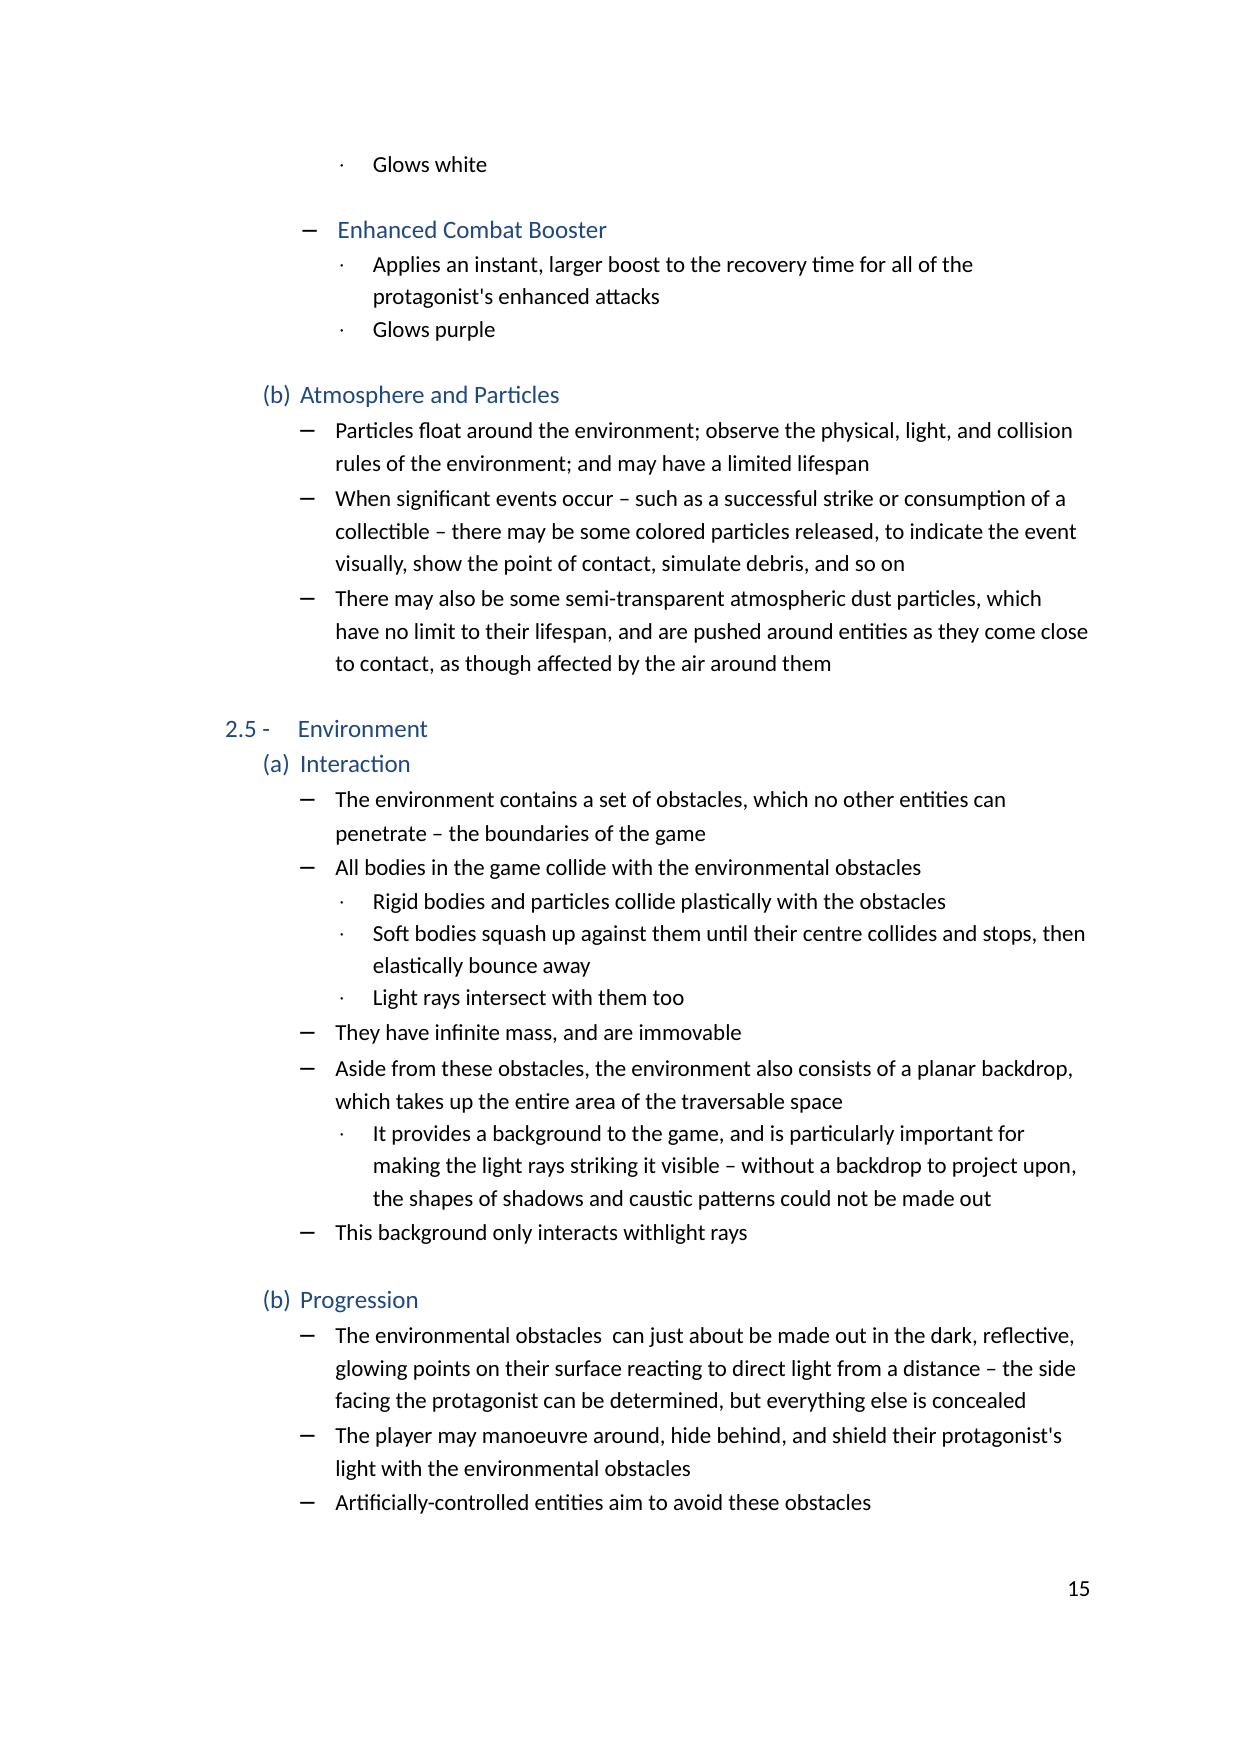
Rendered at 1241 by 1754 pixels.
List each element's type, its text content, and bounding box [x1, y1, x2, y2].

subtitle Particles float around the environment; observe the physical, light, and collision rules of the environment; and may have a limited lifespan [298, 414, 1090, 477]
list Atmosphere and Particles [262, 379, 1090, 409]
list Aside from these obstacles, the environment also consists of a planar backdrop, which takes up the entire area of the traversable space [298, 1052, 1090, 1115]
list It provides a background to the game, and is particularly important for making the light rays striking it visible – without a backdrop to project upon, the shapes of shadows and caustic patterns could not be made out [335, 1119, 1090, 1212]
list The environment contains a set of obstacles, which no other entities can penetrate – the boundaries of the game [298, 783, 1090, 847]
list Interaction [262, 748, 1090, 779]
subtitle Glows purple [335, 315, 1090, 343]
list The environmental obstacles can just about be made out in the dark, reflective, glowing points on their surface reacting to direct light from a distance – the side facing the protagonist can be determined, but everything else is concealed [298, 1319, 1090, 1414]
list The player may manoeuvre around, hide behind, and shield their protagonist's light with the environmental obstacles [298, 1419, 1090, 1482]
subtitle There may also be some semi-transparent atmospheric dust particles, which have no limit to their lifespan, and are pushed around entities as they come close to contact, as though affected by the air around them [298, 581, 1090, 677]
list Light rays intersect with them too [335, 983, 1090, 1012]
subtitle Glows white [335, 150, 1090, 178]
subtitle This background only interacts withlight rays [298, 1216, 1090, 1247]
list They have infinite mass, and are immovable [298, 1016, 1090, 1047]
list Enhanced Combat Booster [300, 214, 1090, 246]
subtitle When significant events occur – such as a successful strike or consumption of a collectible – there may be some colored particles released, to indicate the event visually, show the point of contact, simulate debris, and so on [298, 482, 1090, 577]
list Soft bodies squash up against them until their centre collides and stops, then elastically bounce away [335, 919, 1090, 979]
list Rigid bodies and particles collide plastically with the obstacles [335, 887, 1090, 915]
list Environment [225, 713, 1090, 744]
list Progression [262, 1284, 1090, 1314]
subtitle Applies an instant, larger boost to the recovery time for all of the protagonist's enhanced attacks [335, 250, 1090, 311]
list Artificially-controlled entities aim to avoid these obstacles [298, 1486, 1090, 1518]
list All bodies in the game collide with the environmental obstacles [298, 851, 1090, 882]
